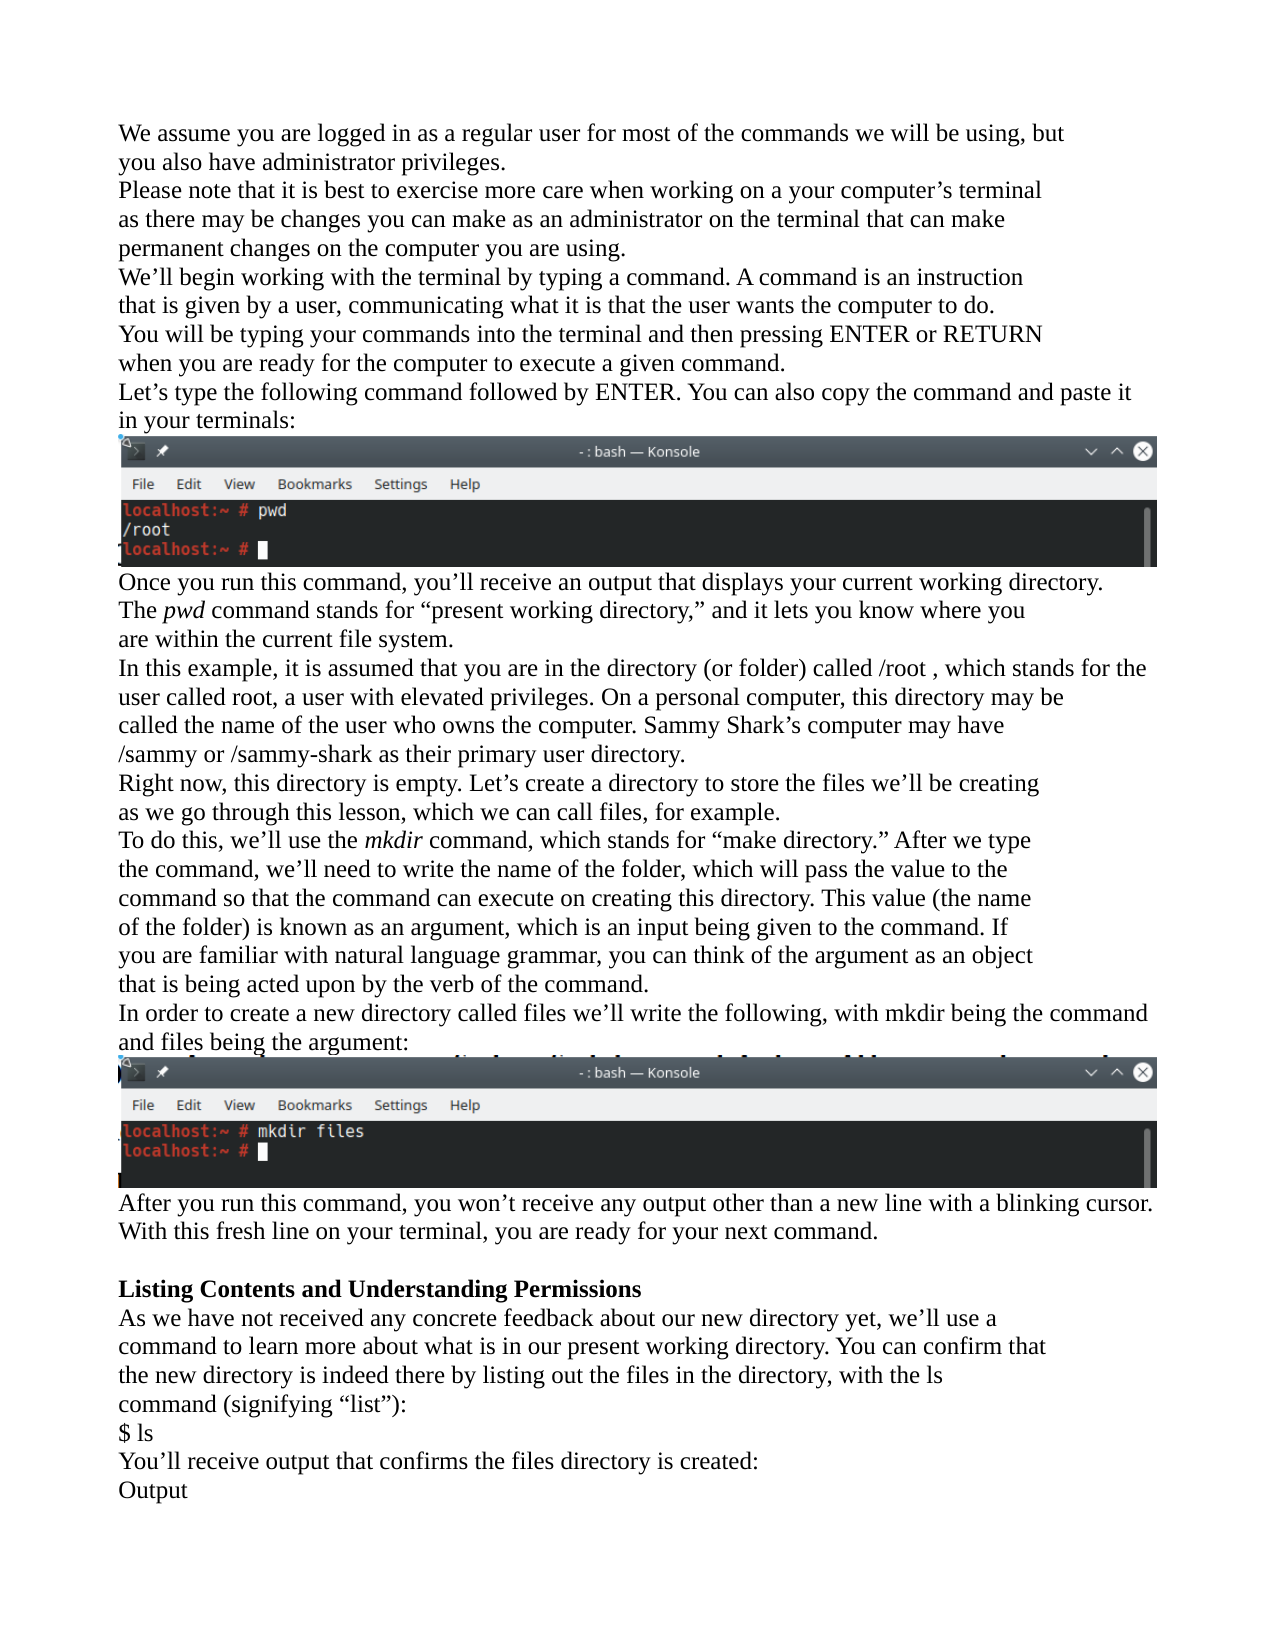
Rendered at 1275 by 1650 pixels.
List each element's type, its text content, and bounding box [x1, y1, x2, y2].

text that is being acted upon by the verb of the command. [118, 969, 1157, 998]
text Once you run this command, you’ll receive an output that displays your current working directory. [118, 567, 1157, 595]
text Please note that it is best to exercise more care when working on a your computer’s terminal [118, 176, 1157, 204]
text as we go through this lesson, which we can call files, for example. [118, 797, 1157, 825]
text you also have administrator privileges. [118, 147, 1157, 176]
text Right now, this directory is empty. Let’s create a directory to store the files we’ll be creating [118, 768, 1157, 797]
text permanent changes on the computer you are using. [118, 233, 1157, 262]
text command so that the command can execute on creating this directory. This value (the name [118, 883, 1157, 912]
text We’ll begin working with the terminal by typing a command. A command is an instruction [118, 262, 1157, 291]
text that is given by a user, communicating what it is that the user wants the computer to do. [118, 291, 1157, 319]
text You will be typing your commands into the terminal and then pressing ENTER or RETURN [118, 319, 1157, 348]
text command (signifying “list”): [118, 1389, 1157, 1418]
text called the name of the user who owns the computer. Sammy Shark’s computer may have [118, 710, 1157, 739]
text You’ll receive output that confirms the files directory is created: [118, 1446, 1157, 1475]
text of the folder) is known as an argument, which is an input being given to the command. If [118, 912, 1157, 940]
text The pwd command stands for “present working directory,” and it lets you know where you [118, 595, 1157, 624]
text the new directory is indeed there by listing out the files in the directory, with the ls [118, 1360, 1157, 1389]
text you are familiar with natural language grammar, you can think of the argument as an object [118, 940, 1157, 969]
text are within the current file system. [118, 624, 1157, 653]
text /sammy or /sammy-shark as their primary user directory. [118, 739, 1157, 768]
text Output [118, 1475, 1157, 1504]
text To do this, we’ll use the mkdir command, which stands for “make directory.” After we type [118, 825, 1157, 854]
text $ ls [118, 1418, 1157, 1446]
text After you run this command, you won’t receive any output other than a new line with a blinking cursor. With this fresh line on your terminal, you are ready for your next command. [118, 1188, 1157, 1245]
text As we have not received any concrete feedback about our new directory yet, we’ll use a [118, 1303, 1157, 1331]
text In this example, it is assumed that you are in the directory (or folder) called /root , which stands for the user called root, a user with elevated privileges. On a personal computer, this directory may be [118, 653, 1157, 710]
text In order to create a new directory called files we’ll write the following, with mkdir being the command and files being the argument: [118, 998, 1157, 1055]
text Listing Contents and Understanding Permissions [118, 1274, 1157, 1303]
text command to learn more about what is in our present working directory. You can confirm that [118, 1331, 1157, 1360]
text as there may be changes you can make as an administrator on the terminal that can make [118, 204, 1157, 233]
picture [118, 434, 1157, 567]
text when you are ready for the computer to execute a given command. [118, 348, 1157, 377]
text Let’s type the following command followed by ENTER. You can also copy the command and paste it in your terminals: [118, 377, 1157, 434]
picture [118, 1055, 1157, 1188]
text the command, we’ll need to write the name of the folder, which will pass the value to the [118, 854, 1157, 883]
text We assume you are logged in as a regular user for most of the commands we will be using, but [118, 118, 1157, 147]
